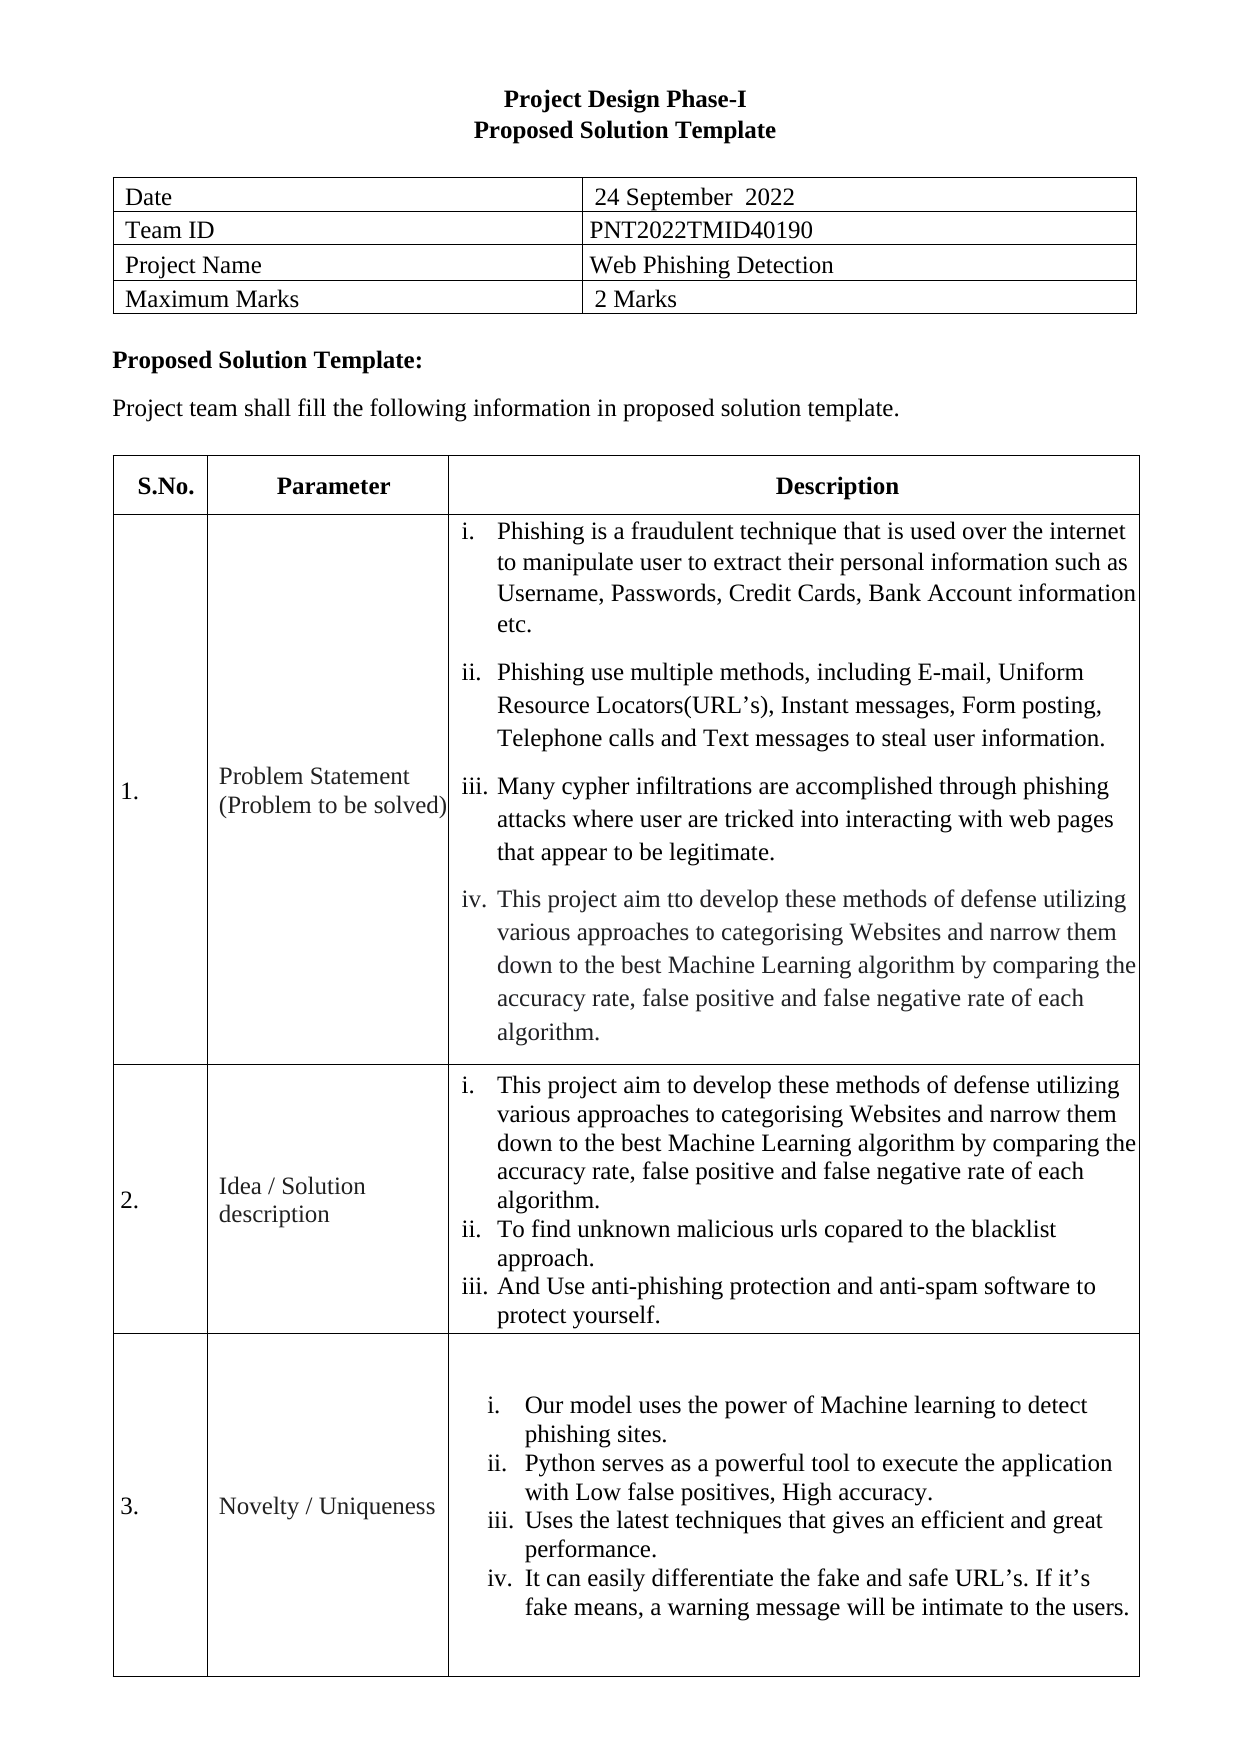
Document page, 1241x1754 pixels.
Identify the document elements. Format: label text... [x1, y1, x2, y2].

table_cell Problem Statement (Problem to be solved) [208, 515, 448, 1064]
table_cell 1. [114, 515, 207, 1064]
table_cell 2. [114, 1065, 207, 1332]
table_cell Web Phishing Detection [583, 245, 1136, 279]
table_header 24 September 2022 [583, 178, 1136, 211]
table_cell Novelty / Uniqueness [208, 1334, 448, 1676]
text Project team shall fill the following information in proposed solution template. [112, 393, 1144, 422]
text Proposed Solution Template [106, 115, 1143, 143]
table_cell 2 Marks [583, 281, 1136, 313]
table_cell Maximum Marks [114, 281, 582, 313]
table_header Date [114, 178, 582, 211]
table_cell Project Name [114, 245, 582, 279]
table_cell Our model uses the power of Machine learning to detect phishing sites. Python serves as a powerful tool to execute the application with Low false positives, High accuracy. Uses the latest techniques that gives an efficient and great performance. It can easily differentiate the fake and safe URL’s. If it’s fake means, a warning message will be intimate to the users. [449, 1334, 1139, 1676]
table_cell 3. [114, 1334, 207, 1676]
text Project Design Phase-I [106, 84, 1144, 112]
table_cell PNT2022TMID40190 [583, 212, 1136, 244]
table_cell Idea / Solution description [208, 1065, 448, 1332]
table_cell Phishing is a fraudulent technique that is used over the internet to manipulate user to extract their personal information such as Username, Passwords, Credit Cards, Bank Account information etc. Phishing use multiple methods, including E-mail, Uniform Resource Locators(URL’s), Instant messages, Form posting, Telephone calls and Text messages to steal user information. Many cypher infiltrations are accomplished through phishing attacks where user are tricked into interacting with web pages that appear to be legitimate. This project aim tto develop these methods of defense utilizing various approaches to categorising Websites and narrow them down to the best Machine Learning algorithm by comparing the accuracy rate, false positive and false negative rate of each algorithm. [449, 515, 1139, 1064]
table_header S.No. [114, 456, 207, 514]
table_header Description [449, 456, 1139, 514]
table_cell This project aim to develop these methods of defense utilizing various approaches to categorising Websites and narrow them down to the best Machine Learning algorithm by comparing the accuracy rate, false positive and false negative rate of each algorithm. To find unknown malicious urls copared to the blacklist approach. And Use anti-phishing protection and anti-spam software to protect yourself. [449, 1065, 1139, 1332]
text Proposed Solution Template: [112, 345, 1144, 374]
table_header Parameter [208, 456, 448, 514]
table_cell Team ID [114, 212, 582, 244]
